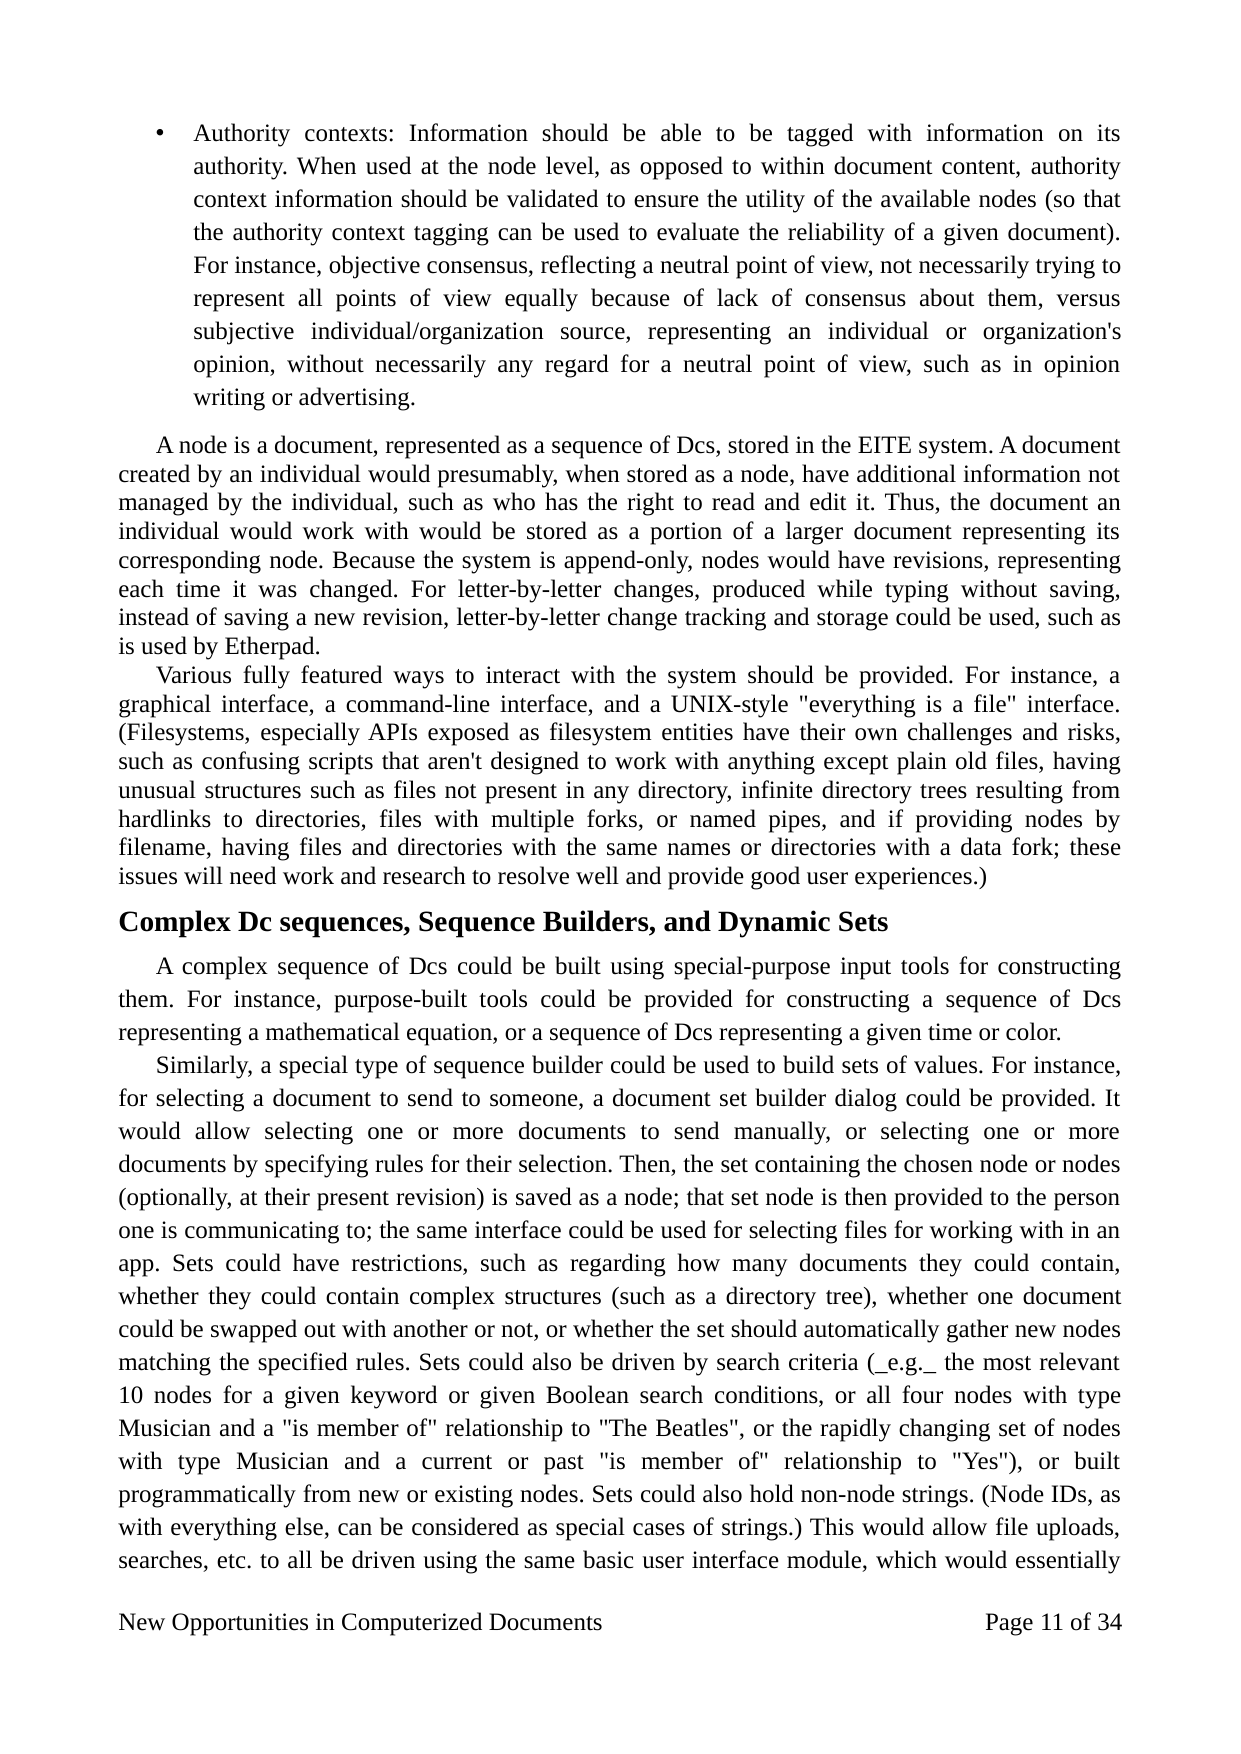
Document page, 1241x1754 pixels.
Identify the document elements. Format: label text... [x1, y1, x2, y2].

text Various fully featured ways to interact with the system should be provided. For instance, a graphical interface, a command-line interface, and a UNIX-style "everything is a file" interface. (Filesystems, especially APIs exposed as filesystem entities have their own challenges and risks, such as confusing scripts that aren't designed to work with anything except plain old files, having unusual structures such as files not present in any directory, infinite directory trees resulting from hardlinks to directories, files with multiple forks, or named pipes, and if providing nodes by filename, having files and directories with the same names or directories with a data fork; these issues will need work and research to resolve well and provide good user experiences.) [118, 660, 1122, 890]
text A complex sequence of Dcs could be built using special-purpose input tools for constructing them. For instance, purpose-built tools could be provided for constructing a sequence of Dcs representing a mathematical equation, or a sequence of Dcs representing a given time or color. [118, 951, 1122, 1046]
list Authority contexts: Information should be able to be tagged with information on its authority. When used at the node level, as opposed to within document content, authority context information should be validated to ensure the utility of the available nodes (so that the authority context tagging can be used to evaluate the reliability of a given document). For instance, objective consensus, reflecting a neutral point of view, not necessarily trying to represent all points of view equally because of lack of consensus about them, versus subjective individual/organization source, representing an individual or organization's opinion, without necessarily any regard for a neutral point of view, such as in opinion writing or advertising. [156, 118, 1122, 411]
text Similarly, a special type of sequence builder could be used to build sets of values. For instance, for selecting a document to send to someone, a document set builder dialog could be provided. It would allow selecting one or more documents to send manually, or selecting one or more documents by specifying rules for their selection. Then, the set containing the chosen node or nodes (optionally, at their present revision) is saved as a node; that set node is then provided to the person one is communicating to; the same interface could be used for selecting files for working with in an app. Sets could have restrictions, such as regarding how many documents they could contain, whether they could contain complex structures (such as a directory tree), whether one document could be swapped out with another or not, or whether the set should automatically gather new nodes matching the specified rules. Sets could also be driven by search criteria (_e.g._ the most relevant 10 nodes for a given keyword or given Boolean search conditions, or all four nodes with type Musician and a "is member of" relationship to "The Beatles", or the rapidly changing set of nodes with type Musician and a current or past "is member of" relationship to "Yes"), or built programmatically from new or existing nodes. Sets could also hold non-node strings. (Node IDs, as with everything else, can be considered as special cases of strings.) This would allow file uploads, searches, etc. to all be driven using the same basic user interface module, which would essentially [118, 1050, 1122, 1574]
subtitle Complex Dc sequences, Sequence Builders, and Dynamic Sets [118, 904, 1122, 938]
text A node is a document, represented as a sequence of Dcs, stored in the EITE system. A document created by an individual would presumably, when stored as a node, have additional information not managed by the individual, such as who has the right to read and edit it. Thus, the document an individual would work with would be stored as a portion of a larger document representing its corresponding node. Because the system is append-only, nodes would have revisions, representing each time it was changed. For letter-by-letter changes, produced while typing without saving, instead of saving a new revision, letter-by-letter change tracking and storage could be used, such as is used by Etherpad. [118, 430, 1122, 660]
